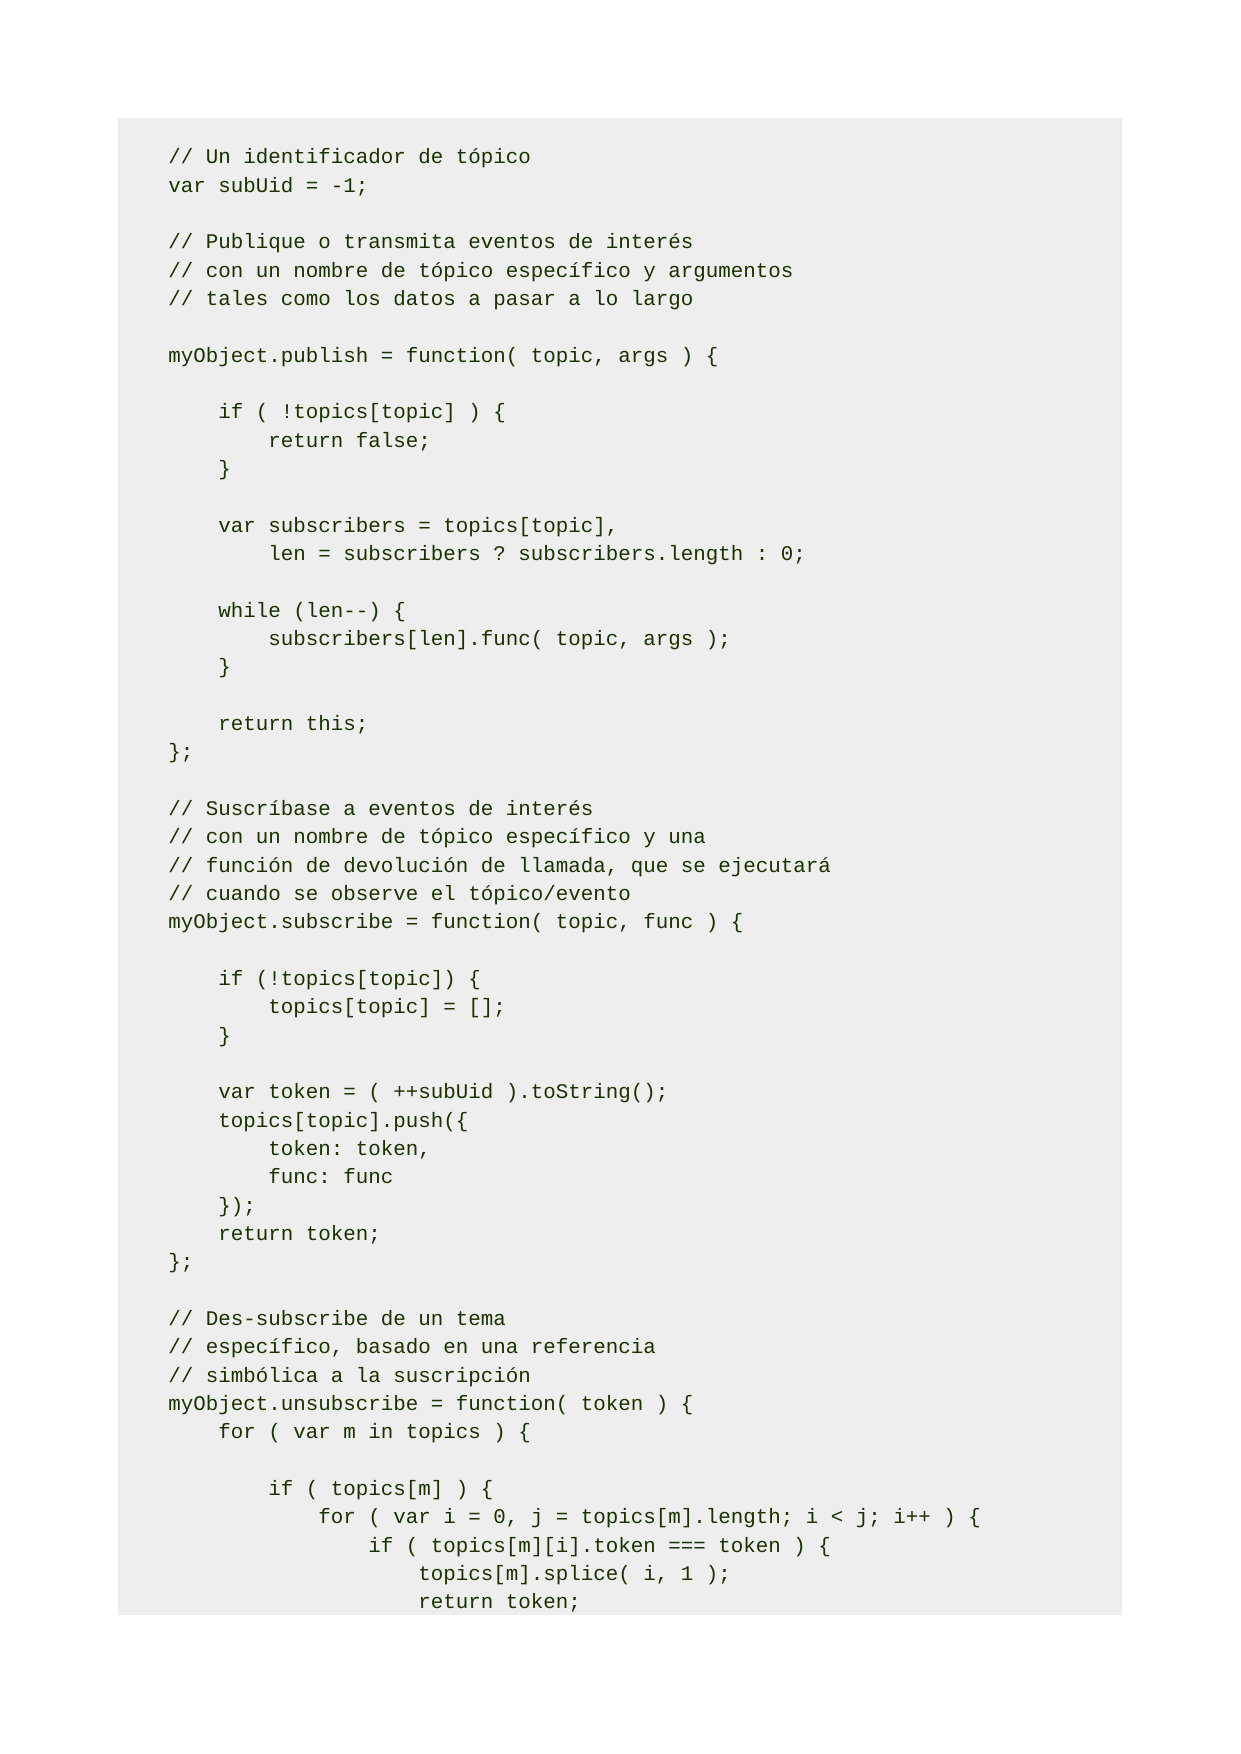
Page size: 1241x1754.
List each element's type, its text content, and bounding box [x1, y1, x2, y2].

text // Publique o transmita eventos de interés [118, 231, 1122, 255]
text len = subscribers ? subscribers.length : 0; [118, 543, 1122, 567]
text topics[m].splice( i, 1 ); [118, 1563, 1122, 1587]
text } [118, 656, 1122, 680]
text // cuando se observe el tópico/evento [118, 883, 1122, 907]
text if ( topics[m] ) { [118, 1478, 1122, 1502]
text // específico, basado en una referencia [118, 1336, 1122, 1360]
text } [118, 458, 1122, 482]
text // con un nombre de tópico específico y una [118, 826, 1122, 850]
text token: token, [118, 1138, 1122, 1162]
text topics[topic].push({ [118, 1110, 1122, 1133]
text if ( !topics[topic] ) { [118, 401, 1122, 425]
text return token; [118, 1591, 1122, 1615]
text // tales como los datos a pasar a lo largo [118, 288, 1122, 312]
text // función de devolución de llamada, que se ejecutará [118, 855, 1122, 878]
text subscribers[len].func( topic, args ); [118, 628, 1122, 652]
text myObject.publish = function( topic, args ) { [118, 345, 1122, 368]
text for ( var m in topics ) { [118, 1421, 1122, 1445]
text }; [118, 741, 1122, 765]
text if ( topics[m][i].token === token ) { [118, 1535, 1122, 1558]
text }; [118, 1251, 1122, 1275]
text // con un nombre de tópico específico y argumentos [118, 260, 1122, 283]
text if (!topics[topic]) { [118, 968, 1122, 992]
text } [118, 1025, 1122, 1048]
text topics[topic] = []; [118, 996, 1122, 1020]
text // Des-subscribe de un tema [118, 1308, 1122, 1332]
text var token = ( ++subUid ).toString(); [118, 1081, 1122, 1105]
text while (len--) { [118, 600, 1122, 623]
text // Un identificador de tópico [118, 146, 1122, 170]
text // Suscríbase a eventos de interés [118, 798, 1122, 822]
text for ( var i = 0, j = topics[m].length; i < j; i++ ) { [118, 1506, 1122, 1530]
text return token; [118, 1223, 1122, 1247]
text return this; [118, 713, 1122, 737]
text var subscribers = topics[topic], [118, 515, 1122, 538]
text func: func [118, 1166, 1122, 1190]
text // simbólica a la suscripción [118, 1365, 1122, 1388]
text myObject.subscribe = function( topic, func ) { [118, 911, 1122, 935]
text }); [118, 1195, 1122, 1218]
text var subUid = -1; [118, 175, 1122, 198]
text myObject.unsubscribe = function( token ) { [118, 1393, 1122, 1417]
text return false; [118, 430, 1122, 453]
